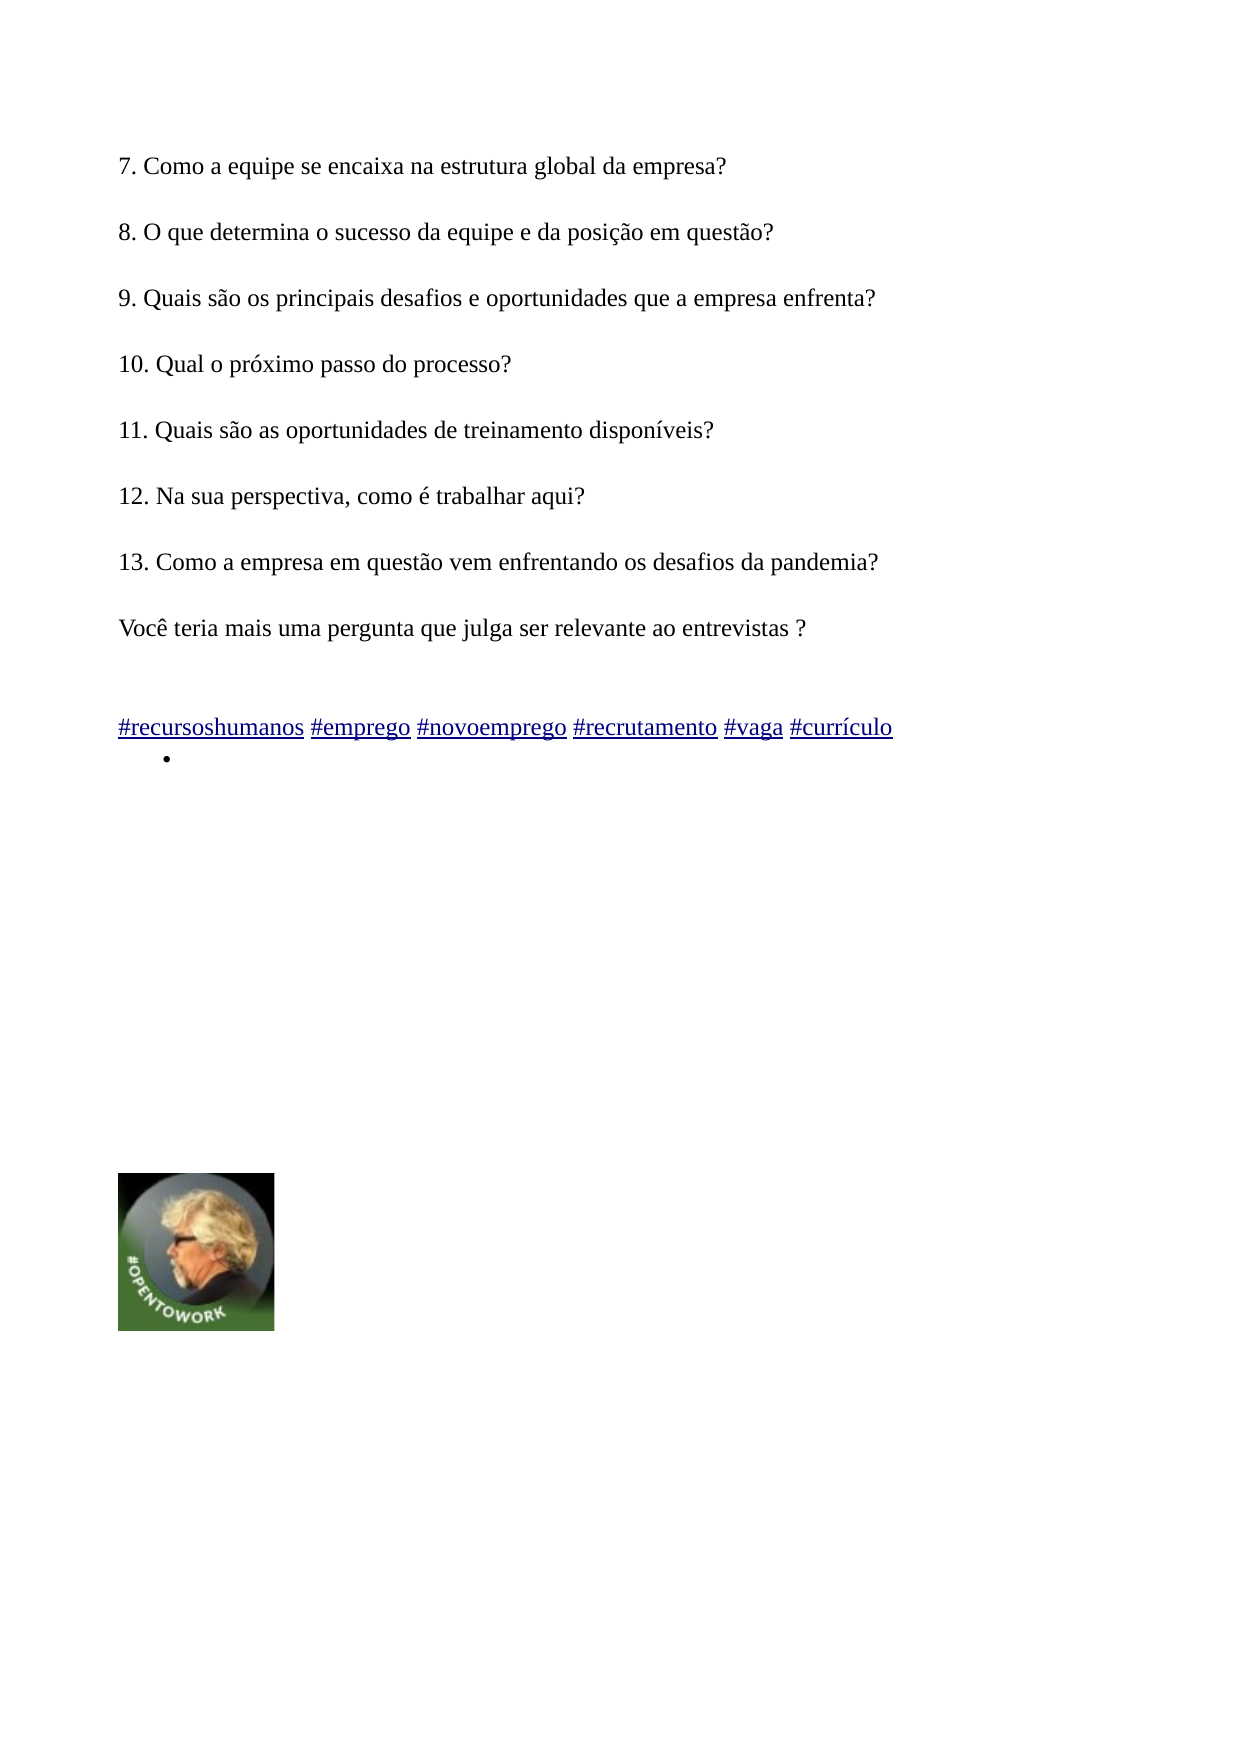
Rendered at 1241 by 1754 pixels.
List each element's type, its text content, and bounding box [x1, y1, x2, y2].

text 7. Como a equipe se encaixa na estrutura global da empresa? 8. O que determina o sucesso da equipe e da posição em questão? 9. Quais são os principais desafios e oportunidades que a empresa enfrenta? 10. Qual o próximo passo do processo? 11. Quais são as oportunidades de treinamento disponíveis? 12. Na sua perspectiva, como é trabalhar aqui? 13. Como a empresa em questão vem enfrentando os desafios da pandemia? Você teria mais uma pergunta que julga ser relevante ao entrevistas ? #recursoshumanos #emprego #novoemprego #recrutamento #vaga #currículo [118, 118, 1122, 741]
picture [118, 1173, 275, 1331]
